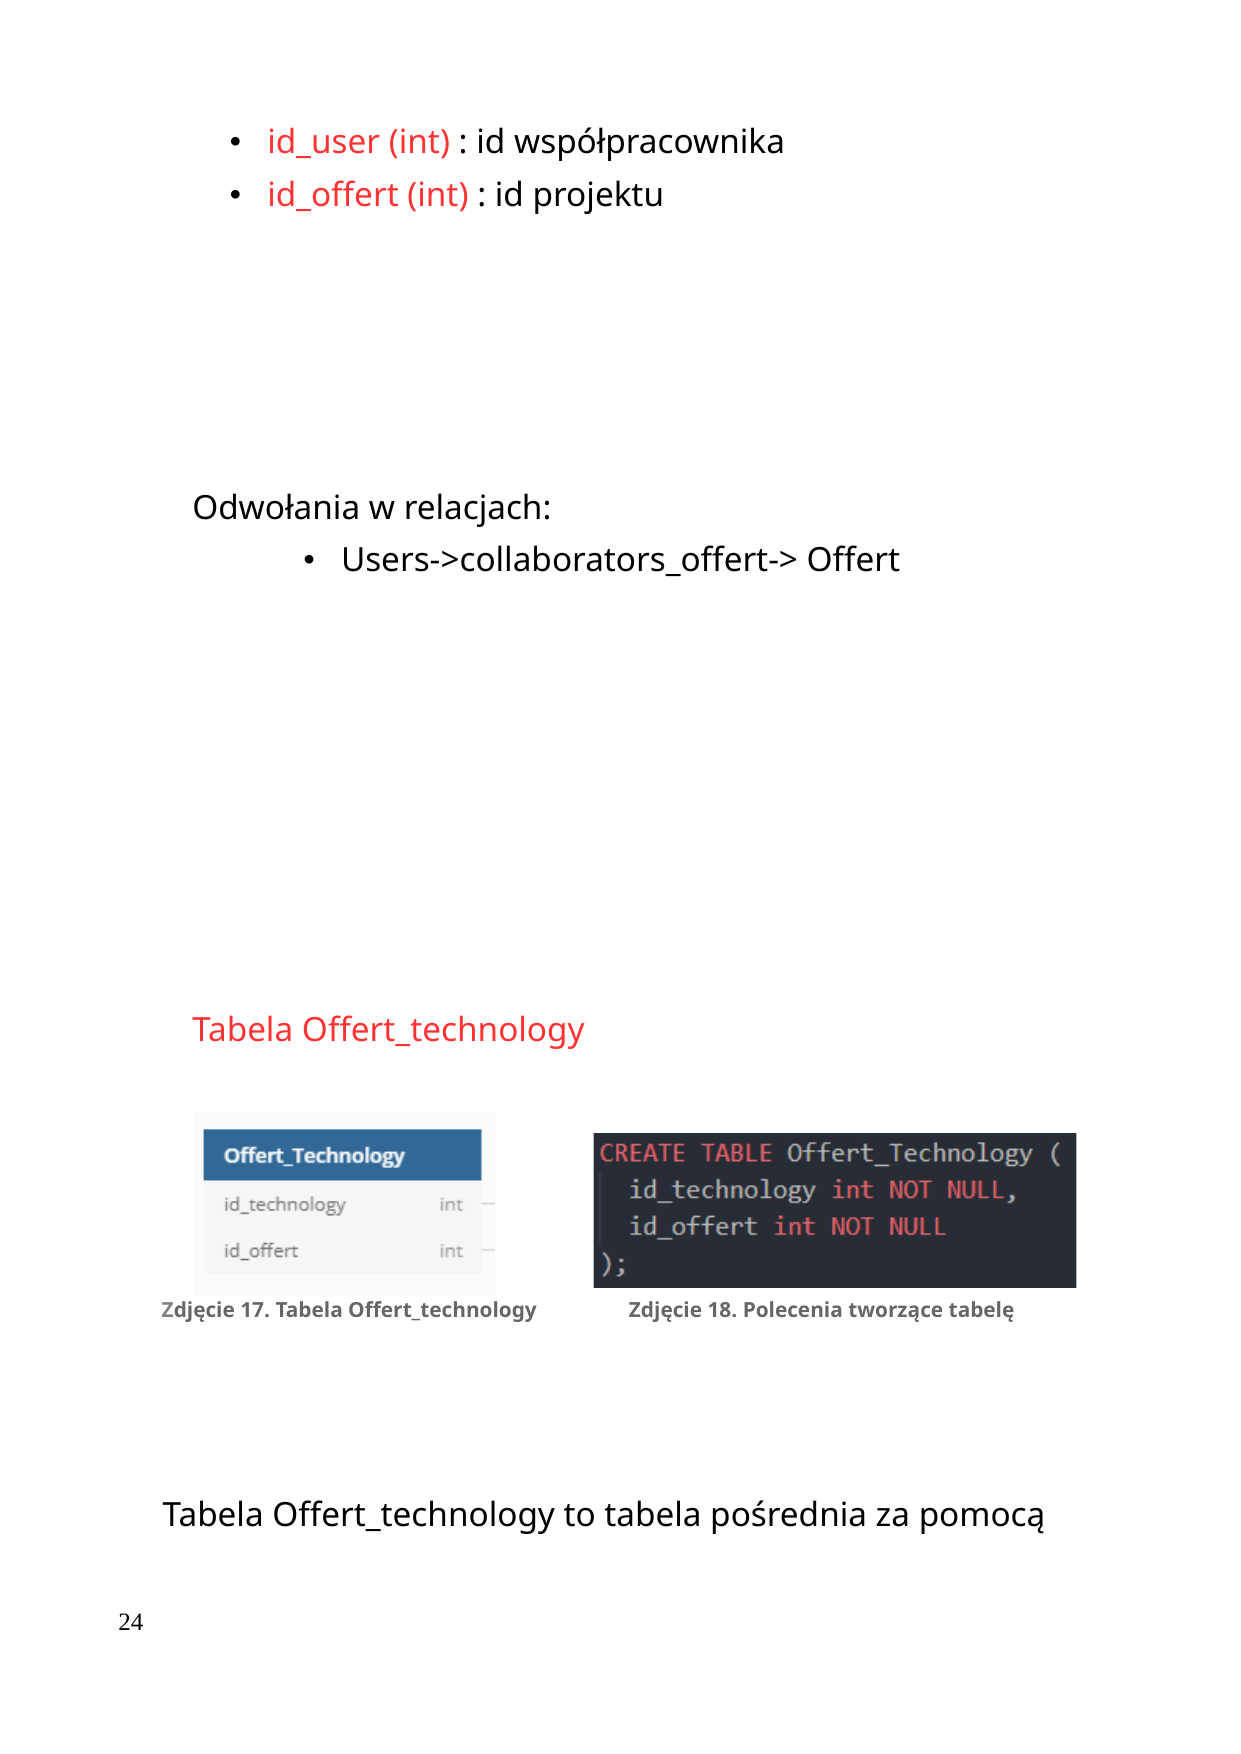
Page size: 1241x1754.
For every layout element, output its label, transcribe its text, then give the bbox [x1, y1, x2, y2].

text Zdjęcie 17. Tabela Offert_technology Zdjęcie 18. Polecenia tworzące tabelę [118, 1110, 1122, 1324]
text Tabela Offert_technology to tabela pośrednia za pomocą [162, 1491, 1074, 1536]
list id_user (int) : id współpracownika [229, 118, 1122, 163]
text Odwołania w relacjach: [118, 483, 1122, 529]
text Tabela Offert_technology [118, 1005, 1122, 1051]
list id_offert (int) : id projektu [229, 170, 1122, 216]
list Users->collaborators_offert-> Offert [303, 536, 1122, 581]
